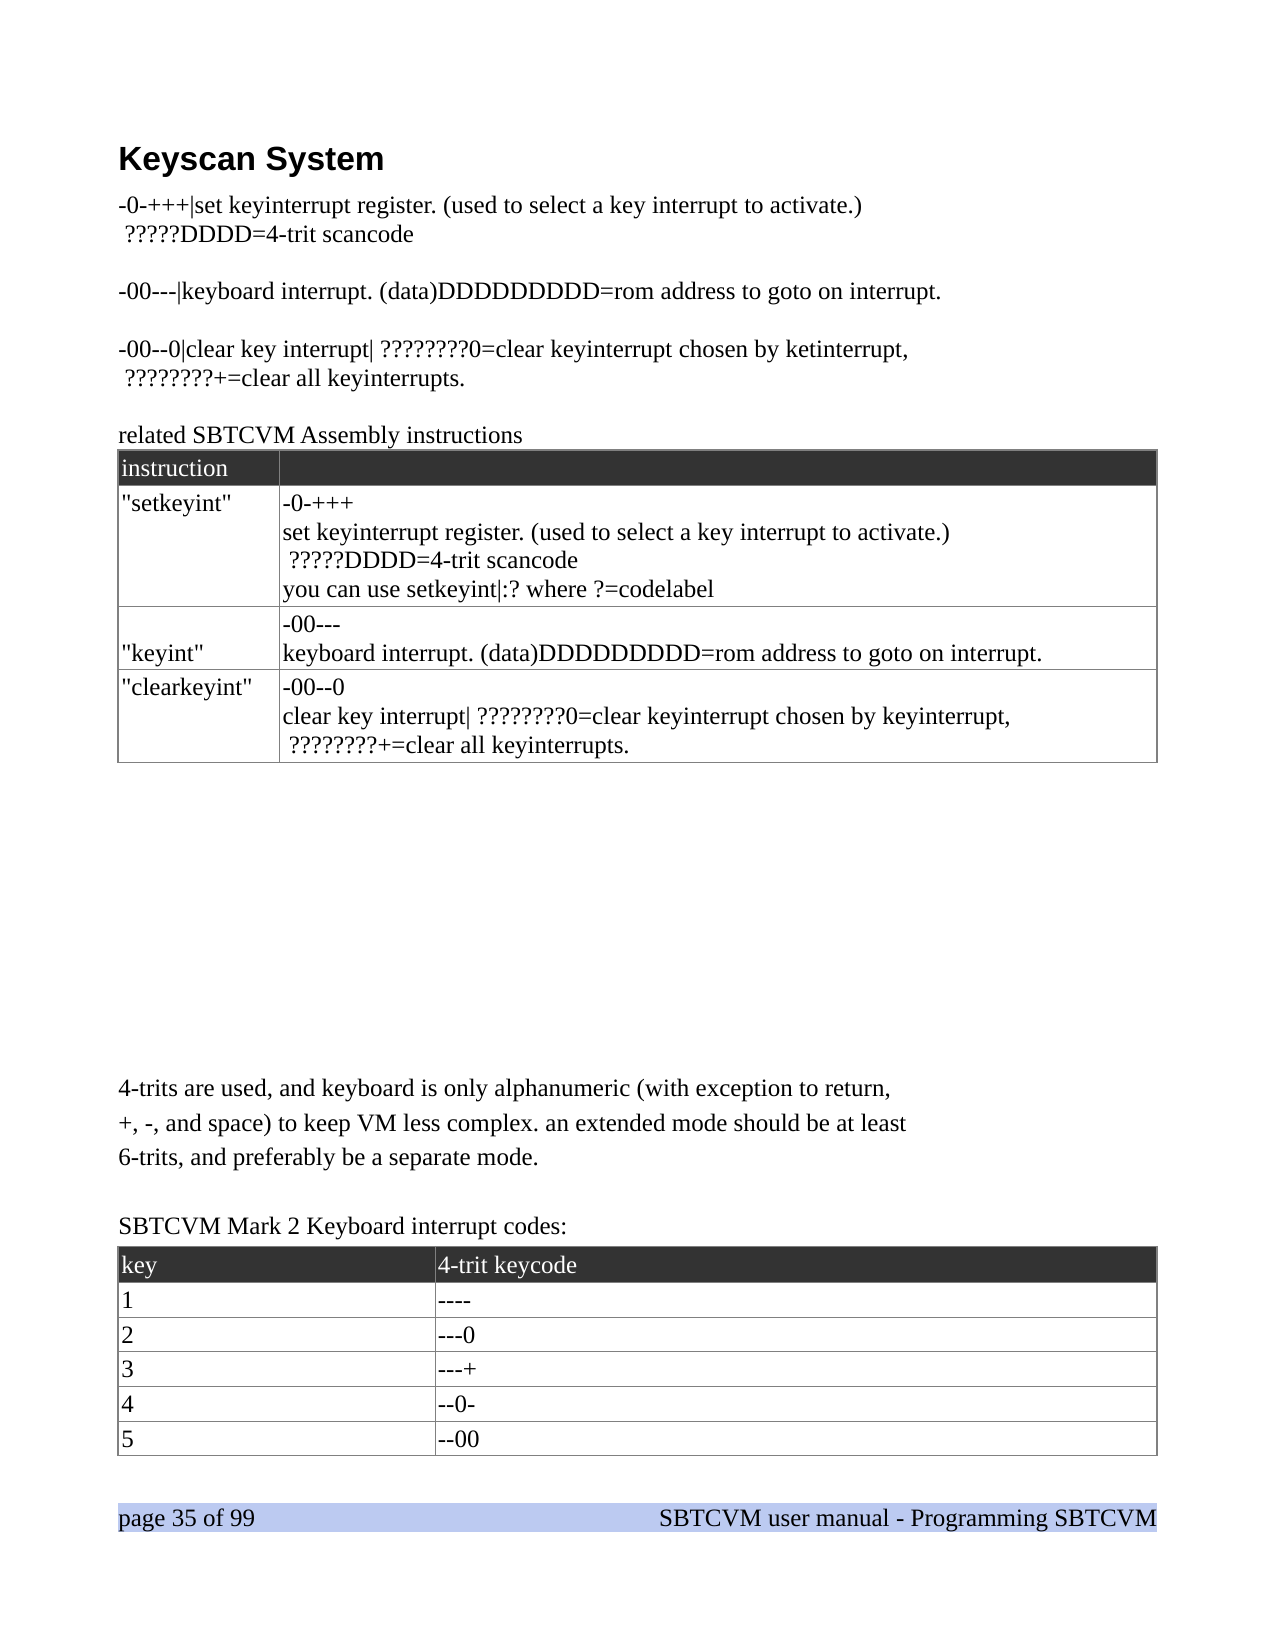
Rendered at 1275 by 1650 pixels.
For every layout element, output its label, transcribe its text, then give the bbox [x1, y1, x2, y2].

table_cell -00--- keyboard interrupt. (data)DDDDDDDDD=rom address to goto on interrupt. [280, 607, 1156, 669]
text 4-trits are used, and keyboard is only alphanumeric (with exception to return, +, -, and space) to keep VM less complex. an extended mode should be at least 6-trits, and preferably be a separate mode. SBTCVM Mark 2 Keyboard interrupt codes: [118, 763, 1157, 1240]
table_cell ---+ [436, 1352, 1156, 1386]
table_cell 1 [119, 1283, 435, 1317]
text -0-+++|set keyinterrupt register. (used to select a key interrupt to activate.) ?????DDDD=4-trit scancode -00---|keyboard interrupt. (data)DDDDDDDDD=rom address to goto on interrupt. -00--0|clear key interrupt| ????????0=clear keyinterrupt chosen by ketinterrupt, ????????+=clear all keyinterrupts. related SBTCVM Assembly instructions [118, 190, 1157, 449]
table_cell ---- [436, 1283, 1156, 1317]
table_header instruction [119, 451, 279, 485]
table_cell "keyint" [119, 607, 279, 669]
table_header 4-trit keycode [436, 1247, 1156, 1282]
table_cell "clearkeyint" [119, 670, 279, 762]
table_cell ---0 [436, 1318, 1156, 1351]
table_cell --00 [436, 1422, 1156, 1455]
subtitle Keyscan System [118, 139, 1157, 178]
table_header key [119, 1247, 435, 1282]
table_cell --0- [436, 1387, 1156, 1421]
table_cell -00--0 clear key interrupt| ????????0=clear keyinterrupt chosen by keyinterrupt, ????????+=clear all keyinterrupts. [280, 670, 1156, 762]
table_cell 4 [119, 1387, 435, 1421]
table_header [280, 451, 1156, 485]
table_cell "setkeyint" [119, 486, 279, 606]
table_cell 5 [119, 1422, 435, 1455]
table_cell 3 [119, 1352, 435, 1386]
table_cell -0-+++ set keyinterrupt register. (used to select a key interrupt to activate.) ?????DDDD=4-trit scancode you can use setkeyint|:? where ?=codelabel [280, 486, 1156, 606]
table_cell 2 [119, 1318, 435, 1351]
